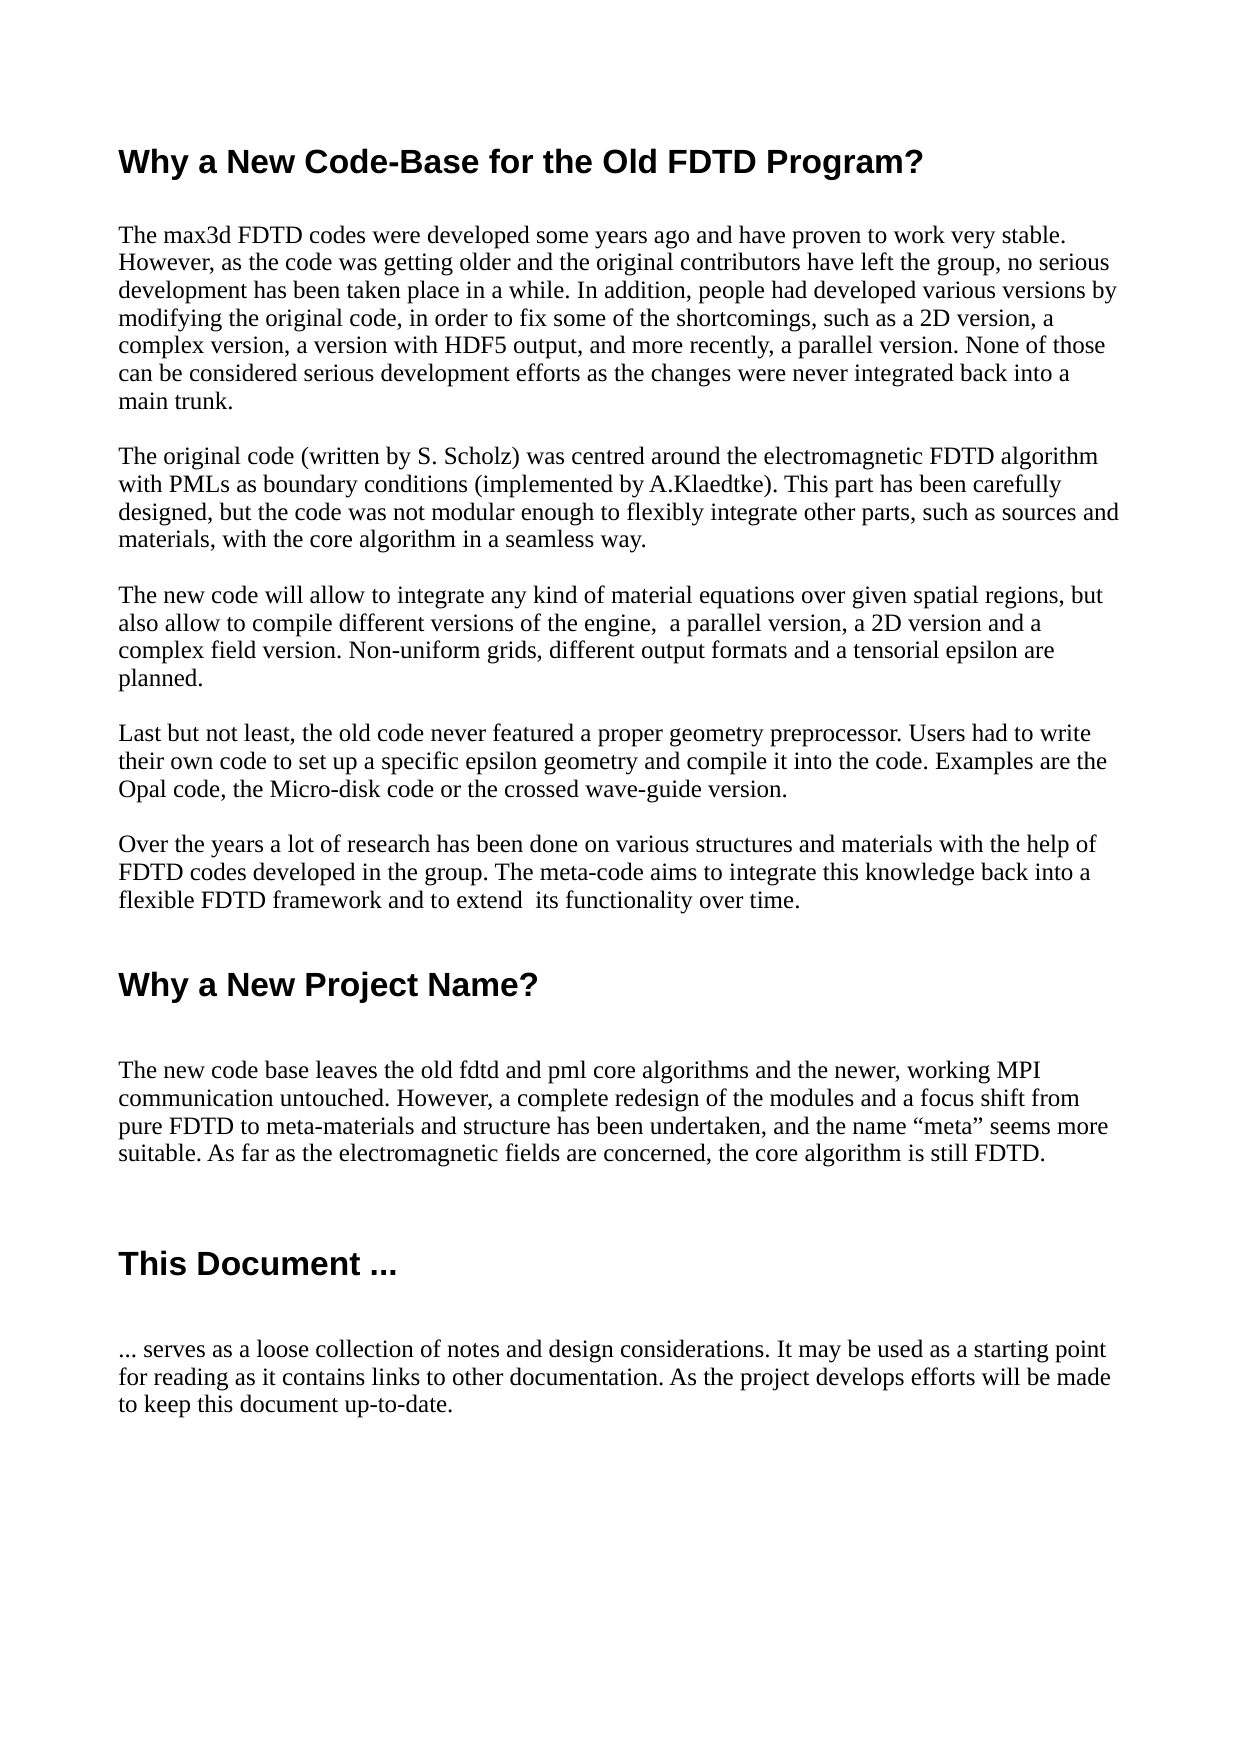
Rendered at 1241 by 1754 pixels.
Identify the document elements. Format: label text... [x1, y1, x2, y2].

subtitle Why a New Code-Base for the Old FDTD Program? [118, 143, 1122, 181]
subtitle Why a New Project Name? [118, 966, 1122, 1004]
text The original code (written by S. Scholz) was centred around the electromagnetic FDTD algorithm with PMLs as boundary conditions (implemented by A.Klaedtke). This part has been carefully designed, but the code was not modular enough to flexibly integrate other parts, such as sources and materials, with the core algorithm in a seamless way. [118, 442, 1122, 553]
text The new code will allow to integrate any kind of material equations over given spatial regions, but also allow to compile different versions of the engine, a parallel version, a 2D version and a complex field version. Non-uniform grids, different output formats and a tensorial epsilon are planned. [118, 581, 1122, 692]
text Last but not least, the old code never featured a proper geometry preprocessor. Users had to write their own code to set up a specific epsilon geometry and compile it into the code. Examples are the Opal code, the Micro-disk code or the crossed wave-guide version. [118, 719, 1122, 803]
text The max3d FDTD codes were developed some years ago and have proven to work very stable. However, as the code was getting older and the original contributors have left the group, no serious development has been taken place in a while. In addition, people had developed various versions by modifying the original code, in order to fix some of the shortcomings, such as a 2D version, a complex version, a version with HDF5 output, and more recently, a parallel version. None of those can be considered serious development efforts as the changes were never integrated back into a main trunk. [118, 221, 1122, 415]
text Over the years a lot of research has been done on various structures and materials with the help of FDTD codes developed in the group. The meta-code aims to integrate this knowledge back into a flexible FDTD framework and to extend its functionality over time. [118, 830, 1122, 913]
text The new code base leaves the old fdtd and pml core algorithms and the newer, working MPI communication untouched. However, a complete redesign of the modules and a focus shift from pure FDTD to meta-materials and structure has been undertaken, and the name “meta” seems more suitable. As far as the electromagnetic fields are concerned, the core algorithm is still FDTD. [118, 1056, 1122, 1167]
text ... serves as a loose collection of notes and design considerations. It may be used as a starting point for reading as it contains links to other documentation. As the project develops efforts will be made to keep this document up-to-date. [118, 1335, 1122, 1418]
subtitle This Document ... [118, 1245, 1122, 1282]
